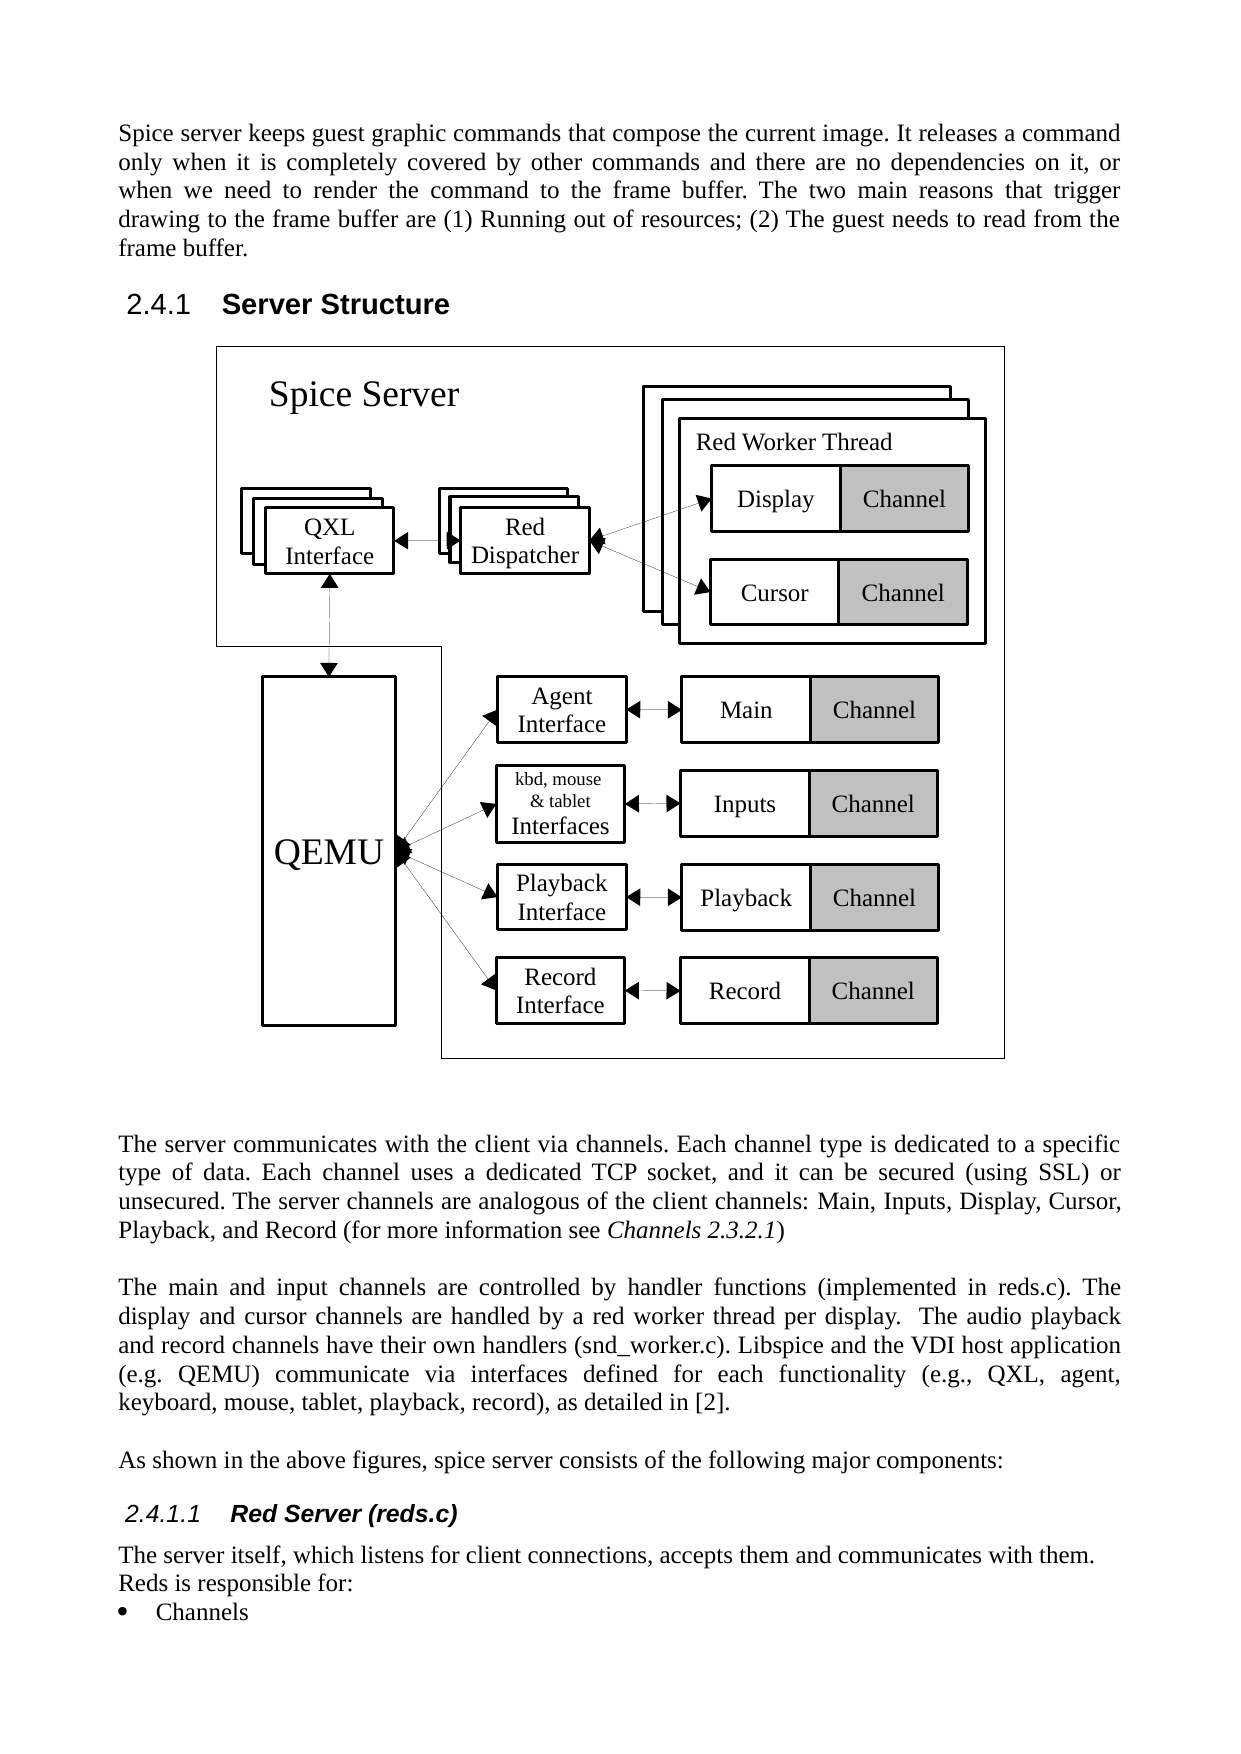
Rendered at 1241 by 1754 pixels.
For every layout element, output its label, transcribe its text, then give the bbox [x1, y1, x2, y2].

list Channels [118, 1597, 1122, 1626]
text As shown in the above figures, spice server consists of the following major components: [118, 1445, 1122, 1474]
text Spice server keeps guest graphic commands that compose the current image. It releases a command only when it is completely covered by other commands and there are no dependencies on it, or when we need to render the command to the frame buffer. The two main reasons that trigger drawing to the frame buffer are (1) Running out of resources; (2) The guest needs to read from the frame buffer. [118, 118, 1122, 262]
text The server communicates with the client via channels. Each channel type is dedicated to a specific type of data. Each channel uses a dedicated TCP socket, and it can be secured (using SSL) or unsecured. The server channels are analogous of the client channels: Main, Inputs, Display, Cursor, Playback, and Record (for more information see Channels 2.3.2.1) [118, 1129, 1122, 1244]
text The main and input channels are controlled by handler functions (implemented in reds.c). The display and cursor channels are handled by a red worker thread per display. The audio playback and record channels have their own handlers (snd_worker.c). Libspice and the VDI host application (e.g. QEMU) communicate via interfaces defined for each functionality (e.g., QXL, agent, keyboard, mouse, tablet, playback, record), as detailed in [2]. [118, 1272, 1122, 1416]
text The server itself, which listens for client connections, accepts them and communicates with them. Reds is responsible for: [118, 1540, 1122, 1597]
subtitle Server Structure [118, 287, 1122, 320]
subtitle Red Server (reds.c) [118, 1499, 1122, 1527]
